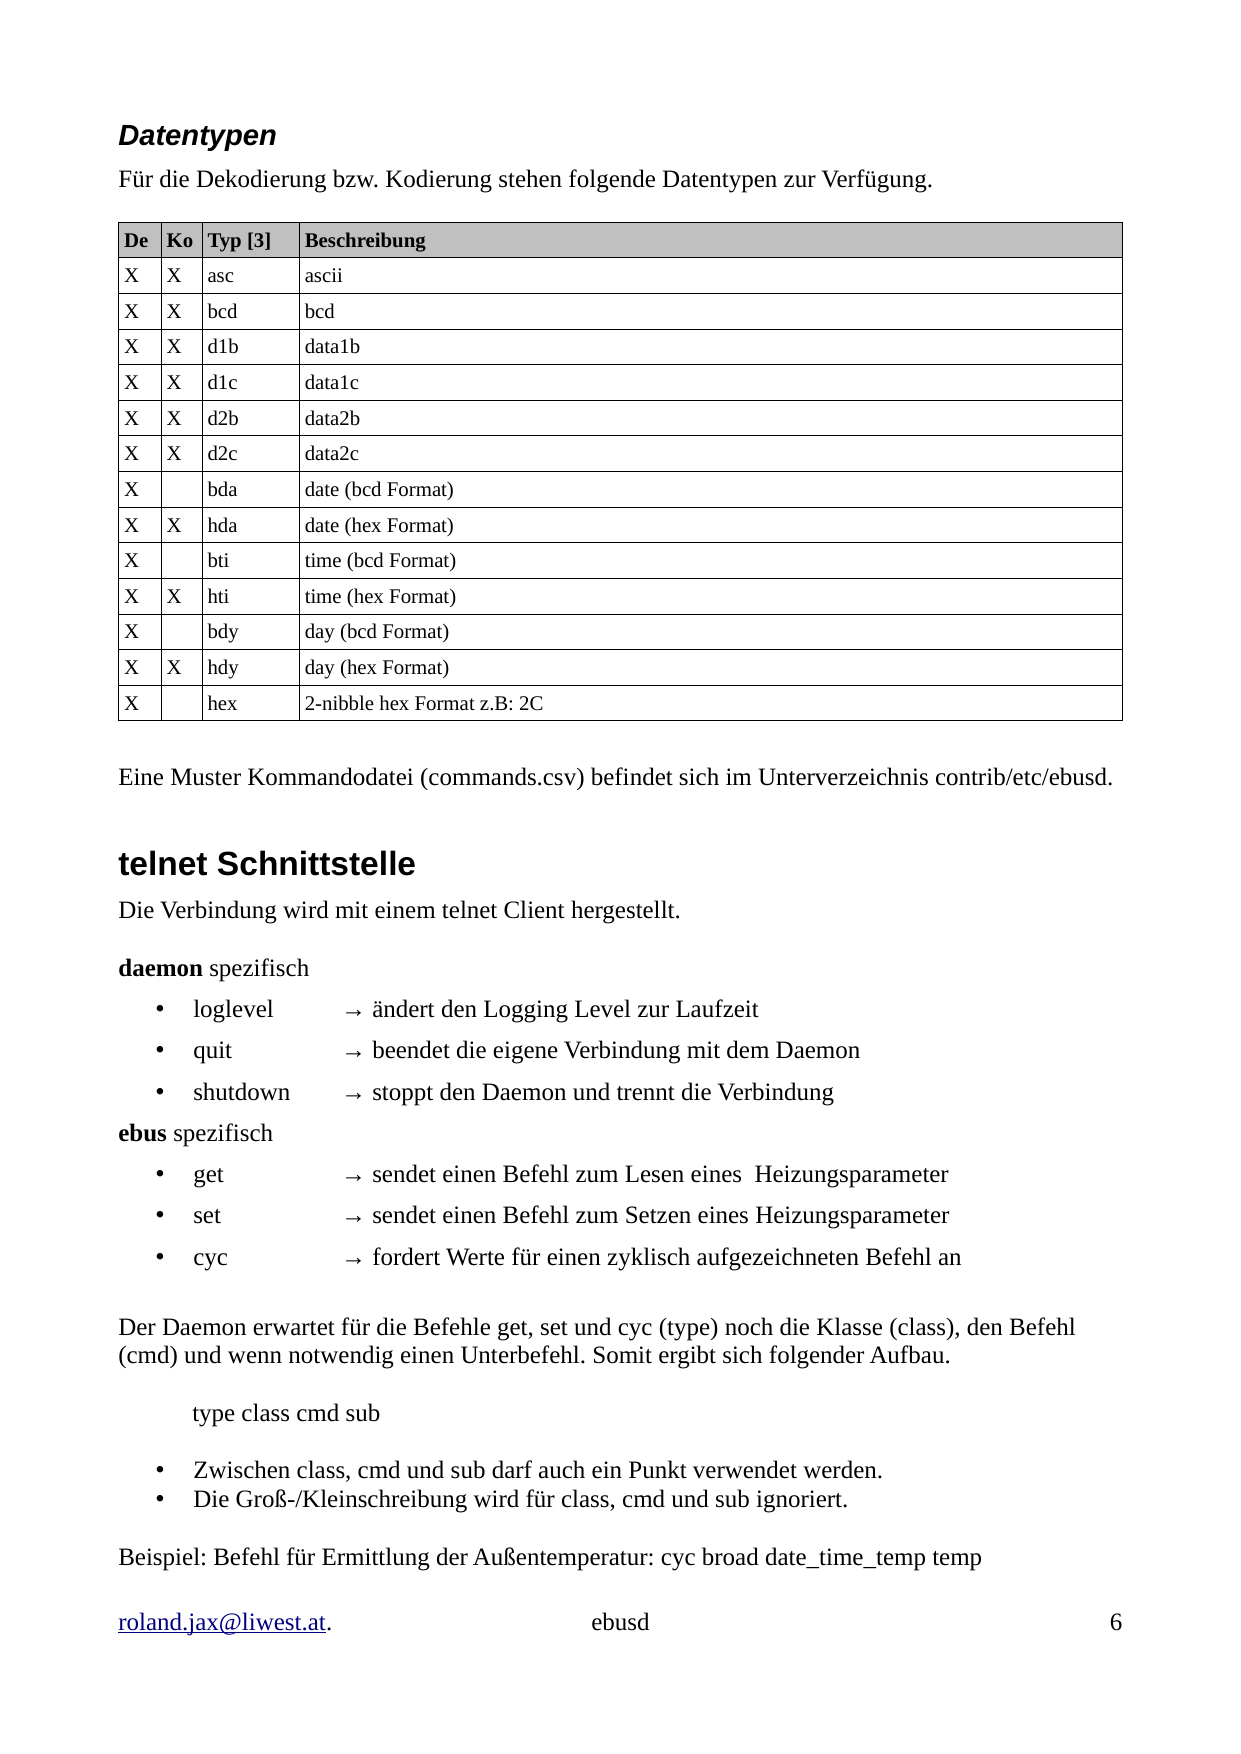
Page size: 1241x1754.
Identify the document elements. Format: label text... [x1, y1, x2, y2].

table_cell date (hex Format) [300, 508, 1122, 542]
table_cell day (hex Format) [300, 650, 1122, 685]
list cyc → fordert Werte für einen zyklisch aufgezeichneten Befehl an [156, 1242, 1122, 1270]
list shutdown → stoppt den Daemon und trennt die Verbindung [156, 1077, 1122, 1105]
table_cell time (bcd Format) [300, 543, 1122, 578]
table_cell X [119, 543, 161, 578]
table_cell data1b [300, 330, 1122, 364]
table_cell d1c [203, 365, 299, 400]
table_cell X [119, 330, 161, 364]
table_cell hti [203, 579, 299, 613]
table_cell data2c [300, 436, 1122, 471]
table_cell day (bcd Format) [300, 615, 1122, 649]
table_cell date (bcd Format) [300, 472, 1122, 507]
table_cell X [162, 579, 202, 613]
table_cell X [162, 401, 202, 435]
table_cell bcd [300, 294, 1122, 328]
text Der Daemon erwartet für die Befehle get, set und cyc (type) noch die Klasse (class), den Befehl (cmd) und wenn notwendig einen Unterbefehl. Somit ergibt sich folgender Aufbau. [118, 1312, 1122, 1369]
table_cell 2-nibble hex Format z.B: 2C [300, 686, 1122, 720]
table_cell X [119, 472, 161, 507]
table_cell X [119, 615, 161, 649]
table_cell hdy [203, 650, 299, 685]
list get → sendet einen Befehl zum Lesen eines Heizungsparameter [156, 1159, 1122, 1188]
table_cell [162, 686, 202, 720]
list set → sendet einen Befehl zum Setzen eines Heizungsparameter [156, 1200, 1122, 1229]
table_cell hex [203, 686, 299, 720]
table_cell hda [203, 508, 299, 542]
table_cell d1b [203, 330, 299, 364]
table_cell X [119, 294, 161, 328]
list Zwischen class, cmd und sub darf auch ein Punkt verwendet werden. [156, 1455, 1122, 1484]
table_cell X [119, 401, 161, 435]
table_cell asc [203, 258, 299, 293]
subtitle telnet Schnittstelle [118, 844, 1122, 883]
table_cell X [162, 365, 202, 400]
table_cell bdy [203, 615, 299, 649]
table_cell X [119, 686, 161, 720]
text type class cmd sub [118, 1398, 1122, 1427]
table_cell bti [203, 543, 299, 578]
text Beispiel: Befehl für Ermittlung der Außentemperatur: cyc broad date_time_temp temp [118, 1542, 1122, 1570]
table_header Typ [3] [203, 223, 299, 257]
subtitle Datentypen [118, 118, 1122, 152]
table_cell X [162, 650, 202, 685]
text ebus spezifisch [118, 1118, 1122, 1147]
text Die Verbindung wird mit einem telnet Client hergestellt. [118, 895, 1122, 924]
table_header Ko [162, 223, 202, 257]
table_cell X [162, 436, 202, 471]
table_cell data2b [300, 401, 1122, 435]
list loglevel → ändert den Logging Level zur Laufzeit [156, 994, 1122, 1023]
table_cell X [119, 365, 161, 400]
table_cell X [162, 294, 202, 328]
table_header De [119, 223, 161, 257]
text daemon spezifisch [118, 953, 1122, 982]
table_cell X [162, 508, 202, 542]
table_cell X [119, 436, 161, 471]
table_cell d2c [203, 436, 299, 471]
table_cell X [119, 508, 161, 542]
table_cell X [162, 330, 202, 364]
table_cell data1c [300, 365, 1122, 400]
table_cell bda [203, 472, 299, 507]
table_cell ascii [300, 258, 1122, 293]
list quit → beendet die eigene Verbindung mit dem Daemon [156, 1035, 1122, 1064]
table_cell [162, 472, 202, 507]
table_cell bcd [203, 294, 299, 328]
table_header Beschreibung [300, 223, 1122, 257]
table_cell X [162, 258, 202, 293]
table_cell [162, 615, 202, 649]
list Die Groß-/Kleinschreibung wird für class, cmd und sub ignoriert. [156, 1484, 1122, 1513]
table_cell X [119, 650, 161, 685]
table_cell d2b [203, 401, 299, 435]
table_cell X [119, 258, 161, 293]
table_cell time (hex Format) [300, 579, 1122, 613]
table_cell X [119, 579, 161, 613]
table_cell [162, 543, 202, 578]
text Für die Dekodierung bzw. Kodierung stehen folgende Datentypen zur Verfügung. [118, 164, 1122, 193]
text Eine Muster Kommandodatei (commands.csv) befindet sich im Unterverzeichnis contrib/etc/ebusd. [118, 762, 1122, 791]
